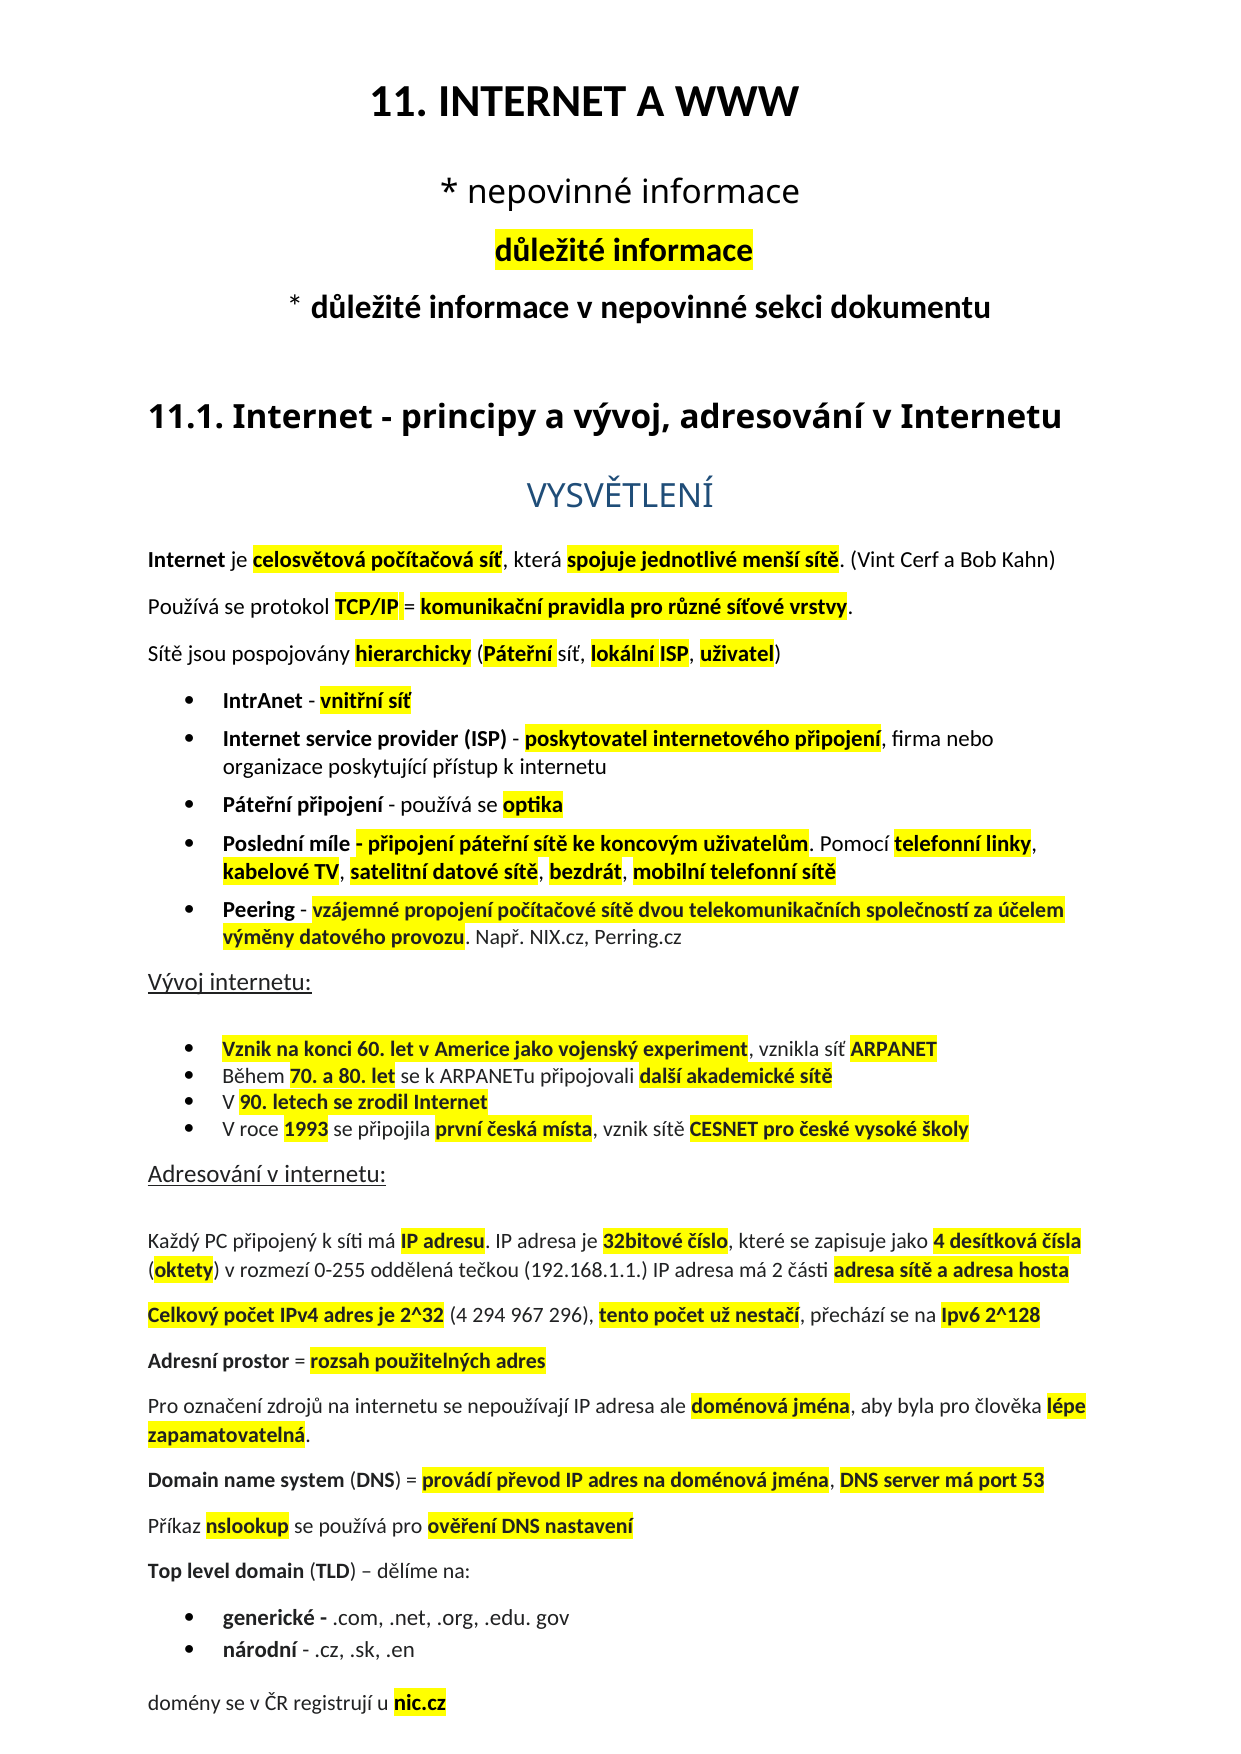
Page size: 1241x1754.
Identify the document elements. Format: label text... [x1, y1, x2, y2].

subtitle důležité informace [148, 229, 1093, 270]
list Poslední míle - připojení páteřní sítě ke koncovým uživatelům. Pomocí telefonní linky, kabelové TV, satelitní datové sítě, bezdrát, mobilní telefonní sítě [185, 829, 1093, 885]
list IntrAnet - vnitřní síť [185, 686, 1093, 714]
text Sítě jsou pospojovány hierarchicky (Páteřní síť, lokální ISP, uživatel) [148, 639, 1093, 667]
list generické - .com, .net, .org, .edu. gov [185, 1603, 1093, 1631]
text Používá se protokol TCP/IP = komunikační pravidla pro různé síťové vrstvy. [148, 592, 1093, 620]
text Vývoj internetu: [148, 966, 1093, 997]
text Top level domain (TLD) – dělíme na: [148, 1557, 1093, 1584]
list národní - .cz, .sk, .en [185, 1635, 1093, 1663]
text Pro označení zdrojů na internetu se nepoužívají IP adresa ale doménová jména, aby byla pro člověka lépe zapamatovatelná. [148, 1392, 1093, 1448]
list Během 70. a 80. let se k ARPANETu připojovali další akademické sítě [185, 1062, 1093, 1088]
text * důležité informace v nepovinné sekci dokumentu [185, 286, 1093, 327]
subtitle vysvětlení [148, 471, 1093, 517]
text Adresování v internetu: [148, 1158, 1093, 1189]
list Peering - vzájemné propojení počítačové sítě dvou telekomunikačních společností za účelem výměny datového provozu. Např. NIX.cz, Perring.cz [185, 895, 1093, 950]
list Vznik na konci 60. let v Americe jako vojenský experiment, vznikla síť ARPANET [185, 1035, 1093, 1062]
subtitle 11.1. Internet - principy a vývoj, adresování v Internetu [148, 393, 1093, 439]
list Páteřní připojení - používá se optika [185, 791, 1093, 818]
text Domain name system (DNS) = provádí převod IP adres na doménová jména, DNS server má port 53 [148, 1467, 1093, 1493]
text Internet je celosvětová počítačová síť, která spojuje jednotlivé menší sítě. (Vint Cerf a Bob Kahn) [148, 545, 1093, 573]
subtitle * nepovinné informace [148, 168, 1093, 213]
text Adresní prostor = rozsah použitelných adres [148, 1347, 1093, 1374]
text Každý PC připojený k síti má IP adresu. IP adresa je 32bitové číslo, které se zapisuje jako 4 desítková čísla (oktety) v rozmezí 0-255 oddělená tečkou (192.168.1.1.) IP adresa má 2 části adresa sítě a adresa hosta [148, 1227, 1093, 1283]
text domény se v ČR registrují u nic.cz [148, 1688, 1093, 1716]
list Internet service provider (ISP) - poskytovatel internetového připojení, firma nebo organizace poskytující přístup k internetu [185, 724, 1093, 780]
list V 90. letech se zrodil Internet [185, 1088, 1093, 1115]
text Celkový počet IPv4 adres je 2^32 (4 294 967 296), tento počet už nestačí, přechází se na Ipv6 2^128 [148, 1302, 1093, 1328]
subtitle 11. internet a www [295, 72, 1093, 127]
list V roce 1993 se připojila první česká místa, vznik sítě CESNET pro české vysoké školy [185, 1115, 1093, 1142]
text Příkaz nslookup se používá pro ověření DNS nastavení [148, 1512, 1093, 1539]
